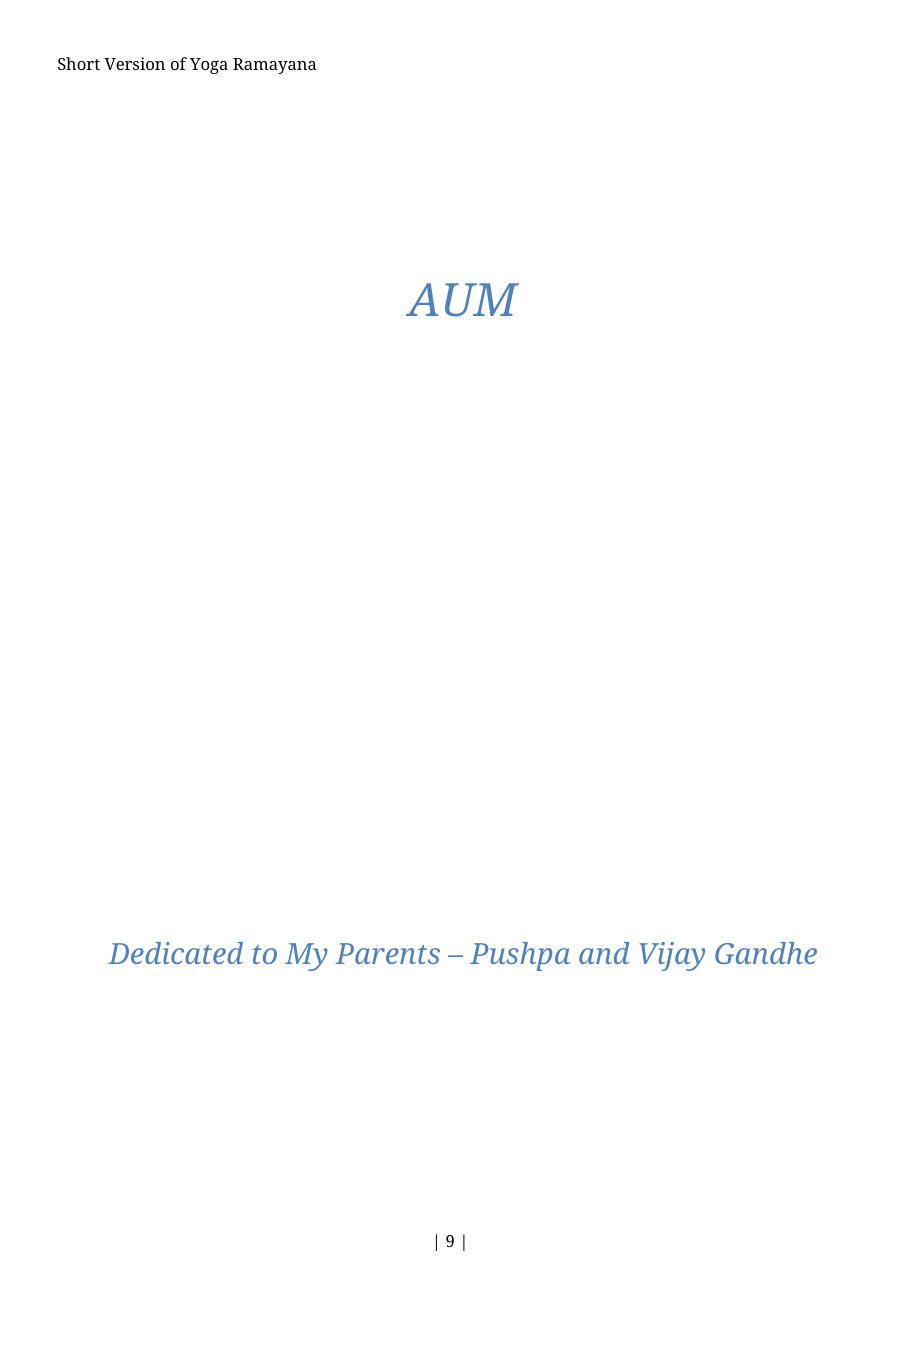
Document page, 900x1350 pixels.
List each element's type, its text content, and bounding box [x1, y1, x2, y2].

text Dedicated to My Parents – Pushpa and Vijay Gandhe [57, 933, 843, 973]
subtitle AUM [57, 267, 843, 330]
